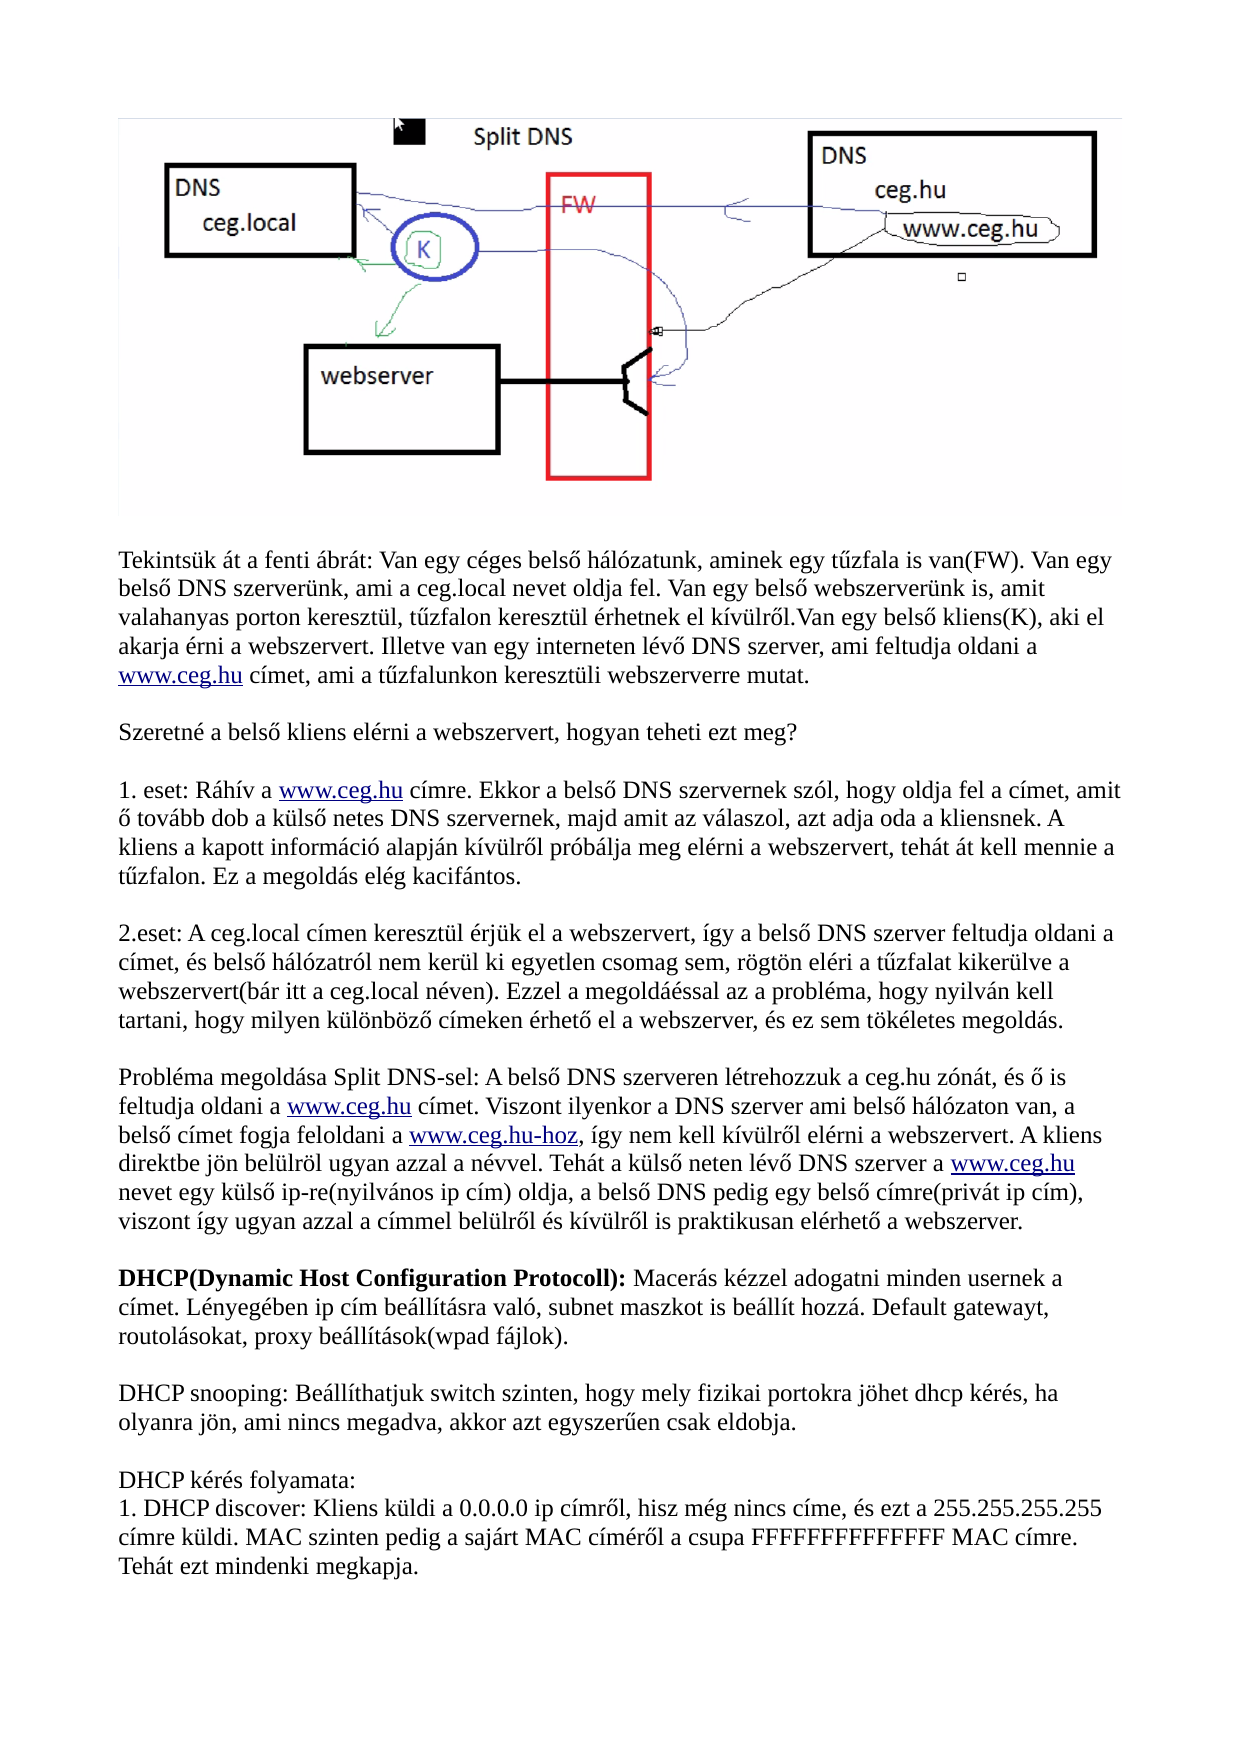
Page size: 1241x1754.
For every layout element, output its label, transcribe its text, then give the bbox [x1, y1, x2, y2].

text 2.eset: A ceg.local címen keresztül érjük el a webszervert, így a belső DNS szerver feltudja oldani a címet, és belső hálózatról nem kerül ki egyetlen csomag sem, rögtön eléri a tűzfalat kikerülve a webszervert(bár itt a ceg.local néven). Ezzel a megoldáéssal az a probléma, hogy nyilván kell tartani, hogy milyen különböző címeken érhető el a webszerver, és ez sem tökéletes megoldás. [118, 918, 1122, 1033]
picture [118, 118, 1123, 516]
text DHCP snooping: Beállíthatjuk switch szinten, hogy mely fizikai portokra jöhet dhcp kérés, ha olyanra jön, ami nincs megadva, akkor azt egyszerűen csak eldobja. [118, 1378, 1122, 1436]
text Probléma megoldása Split DNS-sel: A belső DNS szerveren létrehozzuk a ceg.hu zónát, és ő is feltudja oldani a www.ceg.hu címet. Viszont ilyenkor a DNS szerver ami belső hálózaton van, a belső címet fogja feloldani a www.ceg.hu-hoz, így nem kell kívülről elérni a webszervert. A kliens direktbe jön belülröl ugyan azzal a névvel. Tehát a külső neten lévő DNS szerver a www.ceg.hu nevet egy külső ip-re(nyilvános ip cím) oldja, a belső DNS pedig egy belső címre(privát ip cím), viszont így ugyan azzal a címmel belülről és kívülről is praktikusan elérhető a webszerver. [118, 1062, 1122, 1235]
text DHCP(Dynamic Host Configuration Protocoll): Macerás kézzel adogatni minden usernek a címet. Lényegében ip cím beállításra való, subnet maszkot is beállít hozzá. Default gatewayt, routolásokat, proxy beállítások(wpad fájlok). [118, 1263, 1122, 1350]
text Szeretné a belső kliens elérni a webszervert, hogyan teheti ezt meg? [118, 717, 1122, 746]
text 1. DHCP discover: Kliens küldi a 0.0.0.0 ip címről, hisz még nincs címe, és ezt a 255.255.255.255 címre küldi. MAC szinten pedig a sajárt MAC címéről a csupa FFFFFFFFFFFFFF MAC címre. Tehát ezt mindenki megkapja. [118, 1493, 1122, 1580]
text 1. eset: Ráhív a www.ceg.hu címre. Ekkor a belső DNS szervernek szól, hogy oldja fel a címet, amit ő tovább dob a külső netes DNS szervernek, majd amit az válaszol, azt adja oda a kliensnek. A kliens a kapott információ alapján kívülről próbálja meg elérni a webszervert, tehát át kell mennie a tűzfalon. Ez a megoldás elég kacifántos. [118, 775, 1122, 890]
text Tekintsük át a fenti ábrát: Van egy céges belső hálózatunk, aminek egy tűzfala is van(FW). Van egy belső DNS szerverünk, ami a ceg.local nevet oldja fel. Van egy belső webszerverünk is, amit valahanyas porton keresztül, tűzfalon keresztül érhetnek el kívülről.Van egy belső kliens(K), aki el akarja érni a webszervert. Illetve van egy interneten lévő DNS szerver, ami feltudja oldani a www.ceg.hu címet, ami a tűzfalunkon keresztüli webszerverre mutat. [118, 545, 1122, 688]
text DHCP kérés folyamata: [118, 1465, 1122, 1493]
